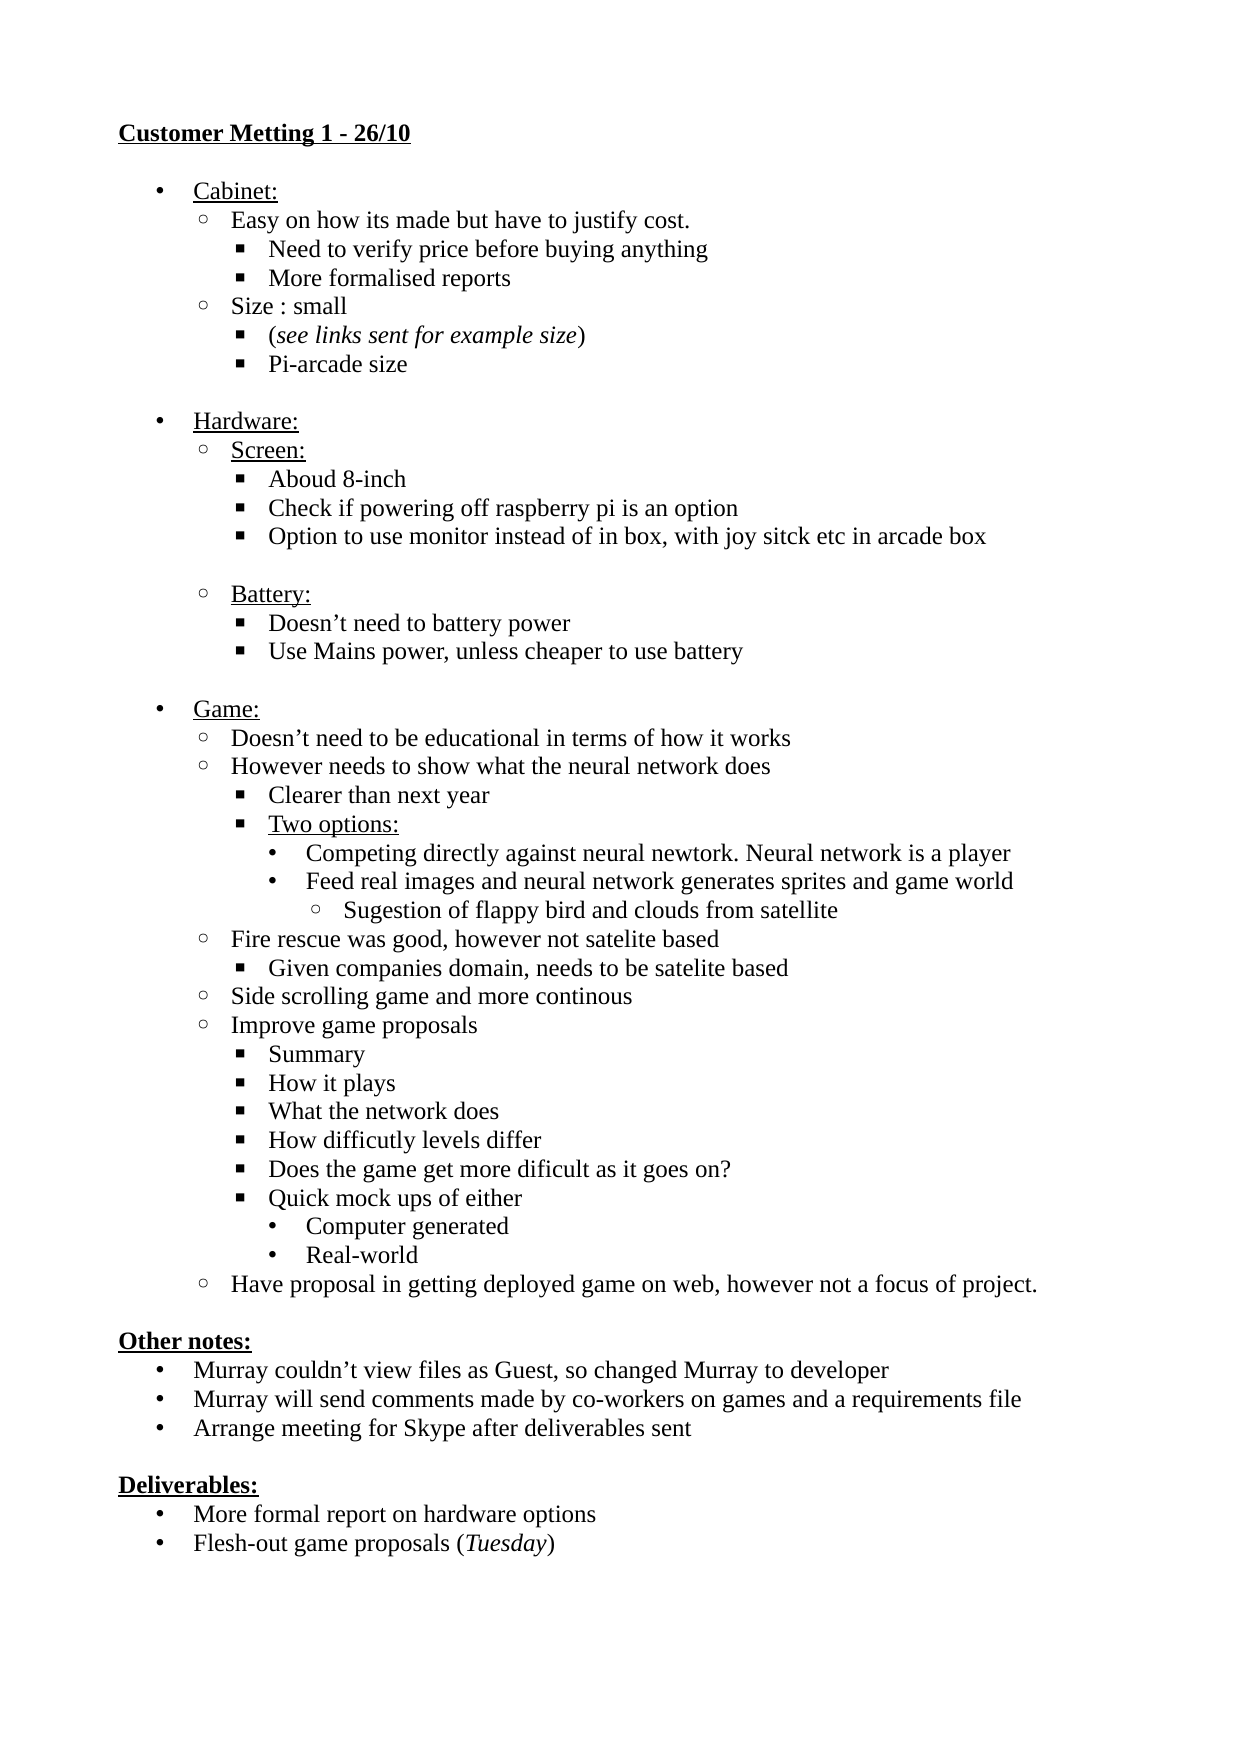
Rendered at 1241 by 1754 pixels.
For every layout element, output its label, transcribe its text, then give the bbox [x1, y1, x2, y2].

list Battery: [193, 579, 1122, 608]
list Option to use monitor instead of in box, with joy sitck etc in arcade box [231, 521, 1122, 550]
list Given companies domain, needs to be satelite based [231, 953, 1122, 981]
list Does the game get more dificult as it goes on? [231, 1154, 1122, 1183]
list (see links sent for example size) [231, 320, 1122, 349]
list Side scrolling game and more continous [193, 981, 1122, 1010]
list How difficutly levels differ [231, 1125, 1122, 1154]
list Fire rescue was good, however not satelite based [193, 924, 1122, 953]
list Murray will send comments made by co-workers on games and a requirements file [156, 1384, 1122, 1413]
list Game: [156, 694, 1122, 723]
list Summary [231, 1039, 1122, 1068]
list Hardware: [156, 406, 1122, 435]
list How it plays [231, 1068, 1122, 1096]
list Doesn’t need to battery power [231, 608, 1122, 636]
list Pi-arcade size [231, 349, 1122, 378]
list Arrange meeting for Skype after deliverables sent [156, 1413, 1122, 1441]
list Quick mock ups of either [231, 1183, 1122, 1211]
list Have proposal in getting deployed game on web, however not a focus of project. [193, 1269, 1122, 1298]
list Improve game proposals [193, 1010, 1122, 1039]
list More formal report on hardware options [156, 1499, 1122, 1528]
list More formalised reports [231, 263, 1122, 291]
list What the network does [231, 1096, 1122, 1125]
list Use Mains power, unless cheaper to use battery [231, 636, 1122, 665]
list Aboud 8-inch [231, 464, 1122, 493]
list Easy on how its made but have to justify cost. [193, 205, 1122, 234]
list Two options: [231, 809, 1122, 838]
text Other notes: [118, 1326, 1122, 1355]
list Competing directly against neural newtork. Neural network is a player [268, 838, 1122, 866]
list Sugestion of flappy bird and clouds from satellite [306, 895, 1122, 924]
list Computer generated [268, 1211, 1122, 1240]
list Murray couldn’t view files as Guest, so changed Murray to developer [156, 1355, 1122, 1384]
list Real-world [268, 1240, 1122, 1269]
text Deliverables: [118, 1470, 1122, 1499]
list Cabinet: [156, 176, 1122, 205]
list Doesn’t need to be educational in terms of how it works [193, 723, 1122, 751]
list Screen: [193, 435, 1122, 464]
list Need to verify price before buying anything [231, 234, 1122, 263]
list Clearer than next year [231, 780, 1122, 809]
list However needs to show what the neural network does [193, 751, 1122, 780]
list Check if powering off raspberry pi is an option [231, 493, 1122, 521]
list Feed real images and neural network generates sprites and game world [268, 866, 1122, 895]
list Size : small [193, 291, 1122, 320]
list Flesh-out game proposals (Tuesday) [156, 1528, 1122, 1556]
